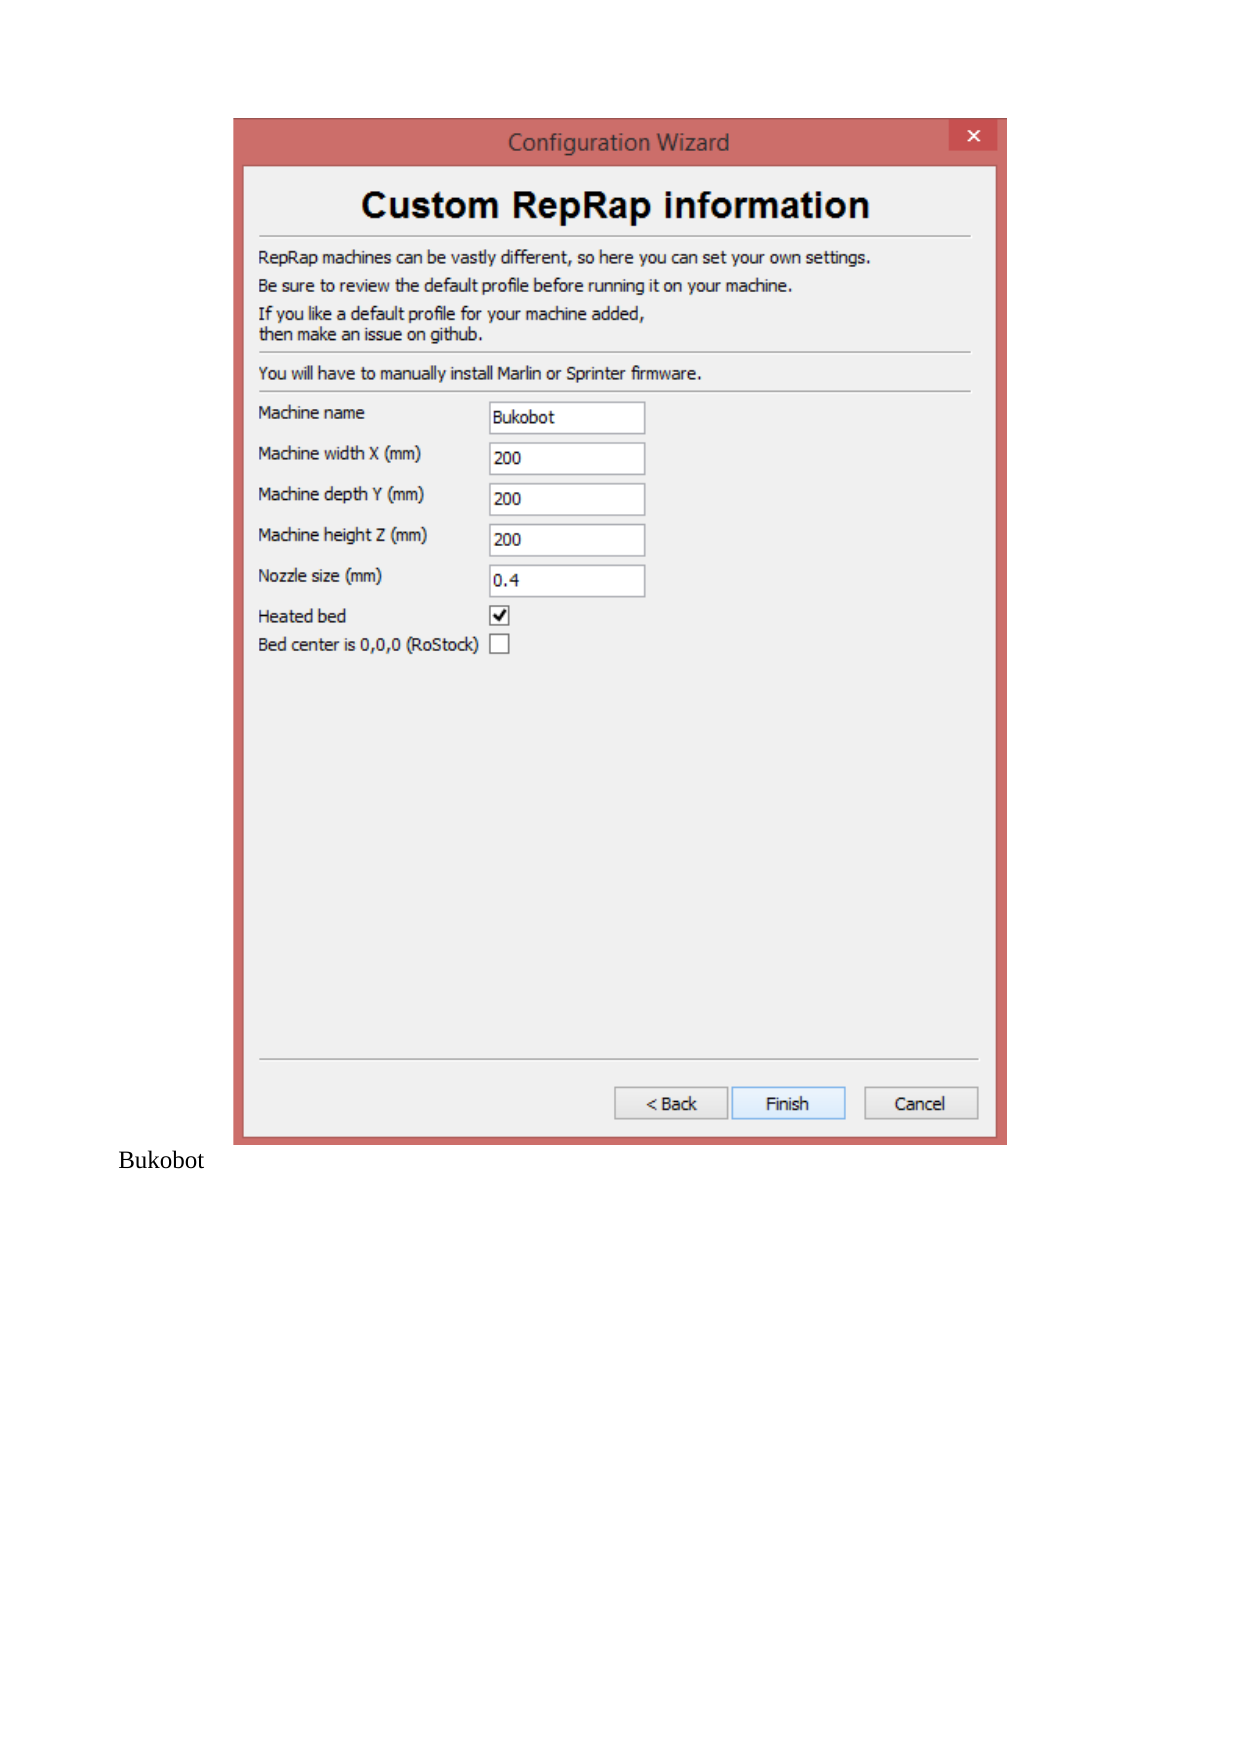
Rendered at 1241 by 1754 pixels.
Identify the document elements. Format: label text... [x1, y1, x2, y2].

text Bukobot [118, 118, 1122, 1173]
